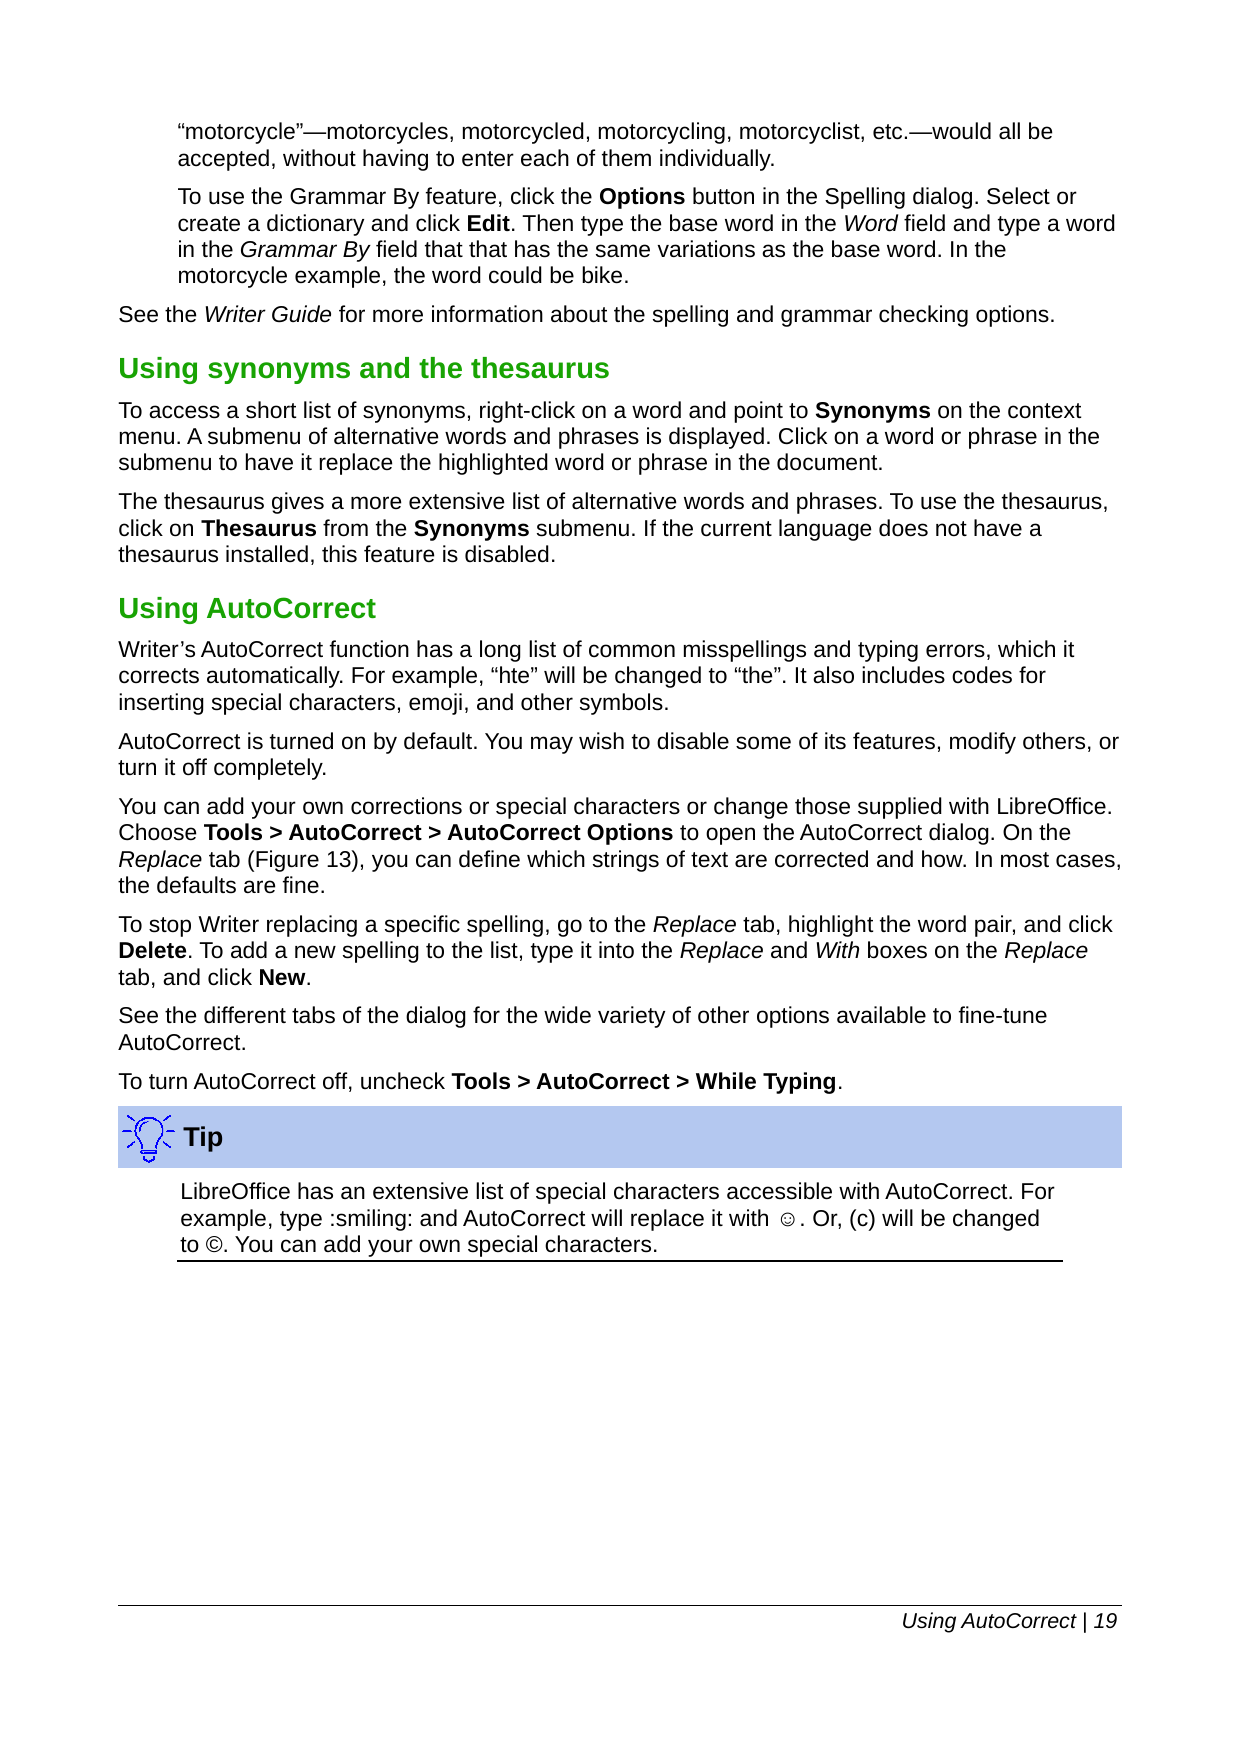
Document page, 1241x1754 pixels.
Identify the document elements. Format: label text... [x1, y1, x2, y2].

picture [119, 1107, 179, 1167]
text AutoCorrect is turned on by default. You may wish to disable some of its features, modify others, or turn it off completely. [118, 728, 1122, 780]
text To turn AutoCorrect off, uncheck Tools > AutoCorrect > While Typing. [118, 1068, 1122, 1094]
list The thesaurus gives a more extensive list of alternative words and phrases. To use the thesaurus, click on Thesaurus from the Synonyms submenu. If the current language does not have a thesaurus installed, this feature is disabled. [118, 488, 1122, 567]
text To stop Writer replacing a specific spelling, go to the Replace tab, highlight the word pair, and click Delete. To add a new spelling to the list, type it into the Replace and With boxes on the Replace tab, and click New. [118, 911, 1122, 990]
subtitle Using AutoCorrect [118, 591, 1122, 624]
text You can add your own corrections or special characters or change those supplied with LibreOffice. Choose Tools > AutoCorrect > AutoCorrect Options to open the AutoCorrect dialog. On the Replace tab (Figure 13), you can define which strings of text are corrected and how. In most cases, the defaults are fine. [118, 793, 1122, 898]
text See the Writer Guide for more information about the spelling and grammar checking options. [118, 301, 1122, 328]
text To use the Grammar By feature, click the Options button in the Spelling dialog. Select or create a dictionary and click Edit. Then type the base word in the Word field and type a word in the Grammar By field that that has the same variations as the base word. In the motorcycle example, the word could be bike. [177, 183, 1122, 289]
text See the different tabs of the dialog for the wide variety of other options available to fine-tune AutoCorrect. [118, 1002, 1122, 1055]
text “motorcycle”—motorcycles, motorcycled, motorcycling, motorcyclist, etc.—would all be accepted, without having to enter each of them individually. [177, 118, 1122, 171]
list To access a short list of synonyms, right-click on a word and point to Synonyms on the context menu. A submenu of alternative words and phrases is displayed. Click on a word or phrase in the submenu to have it replace the highlighted word or phrase in the document. [118, 397, 1122, 476]
subtitle Using synonyms and the thesaurus [118, 351, 1122, 385]
text Writer’s AutoCorrect function has a long list of common misspellings and typing errors, which it corrects automatically. For example, “hte” will be changed to “the”. It also includes codes for inserting special characters, emoji, and other symbols. [118, 636, 1122, 715]
text LibreOffice has an extensive list of special characters accessible with AutoCorrect. For example, type :smiling: and AutoCorrect will replace it with ☺. Or, (c) will be changed to ©. You can add your own special characters. [177, 1175, 1063, 1260]
subtitle Tip [118, 1106, 1122, 1168]
